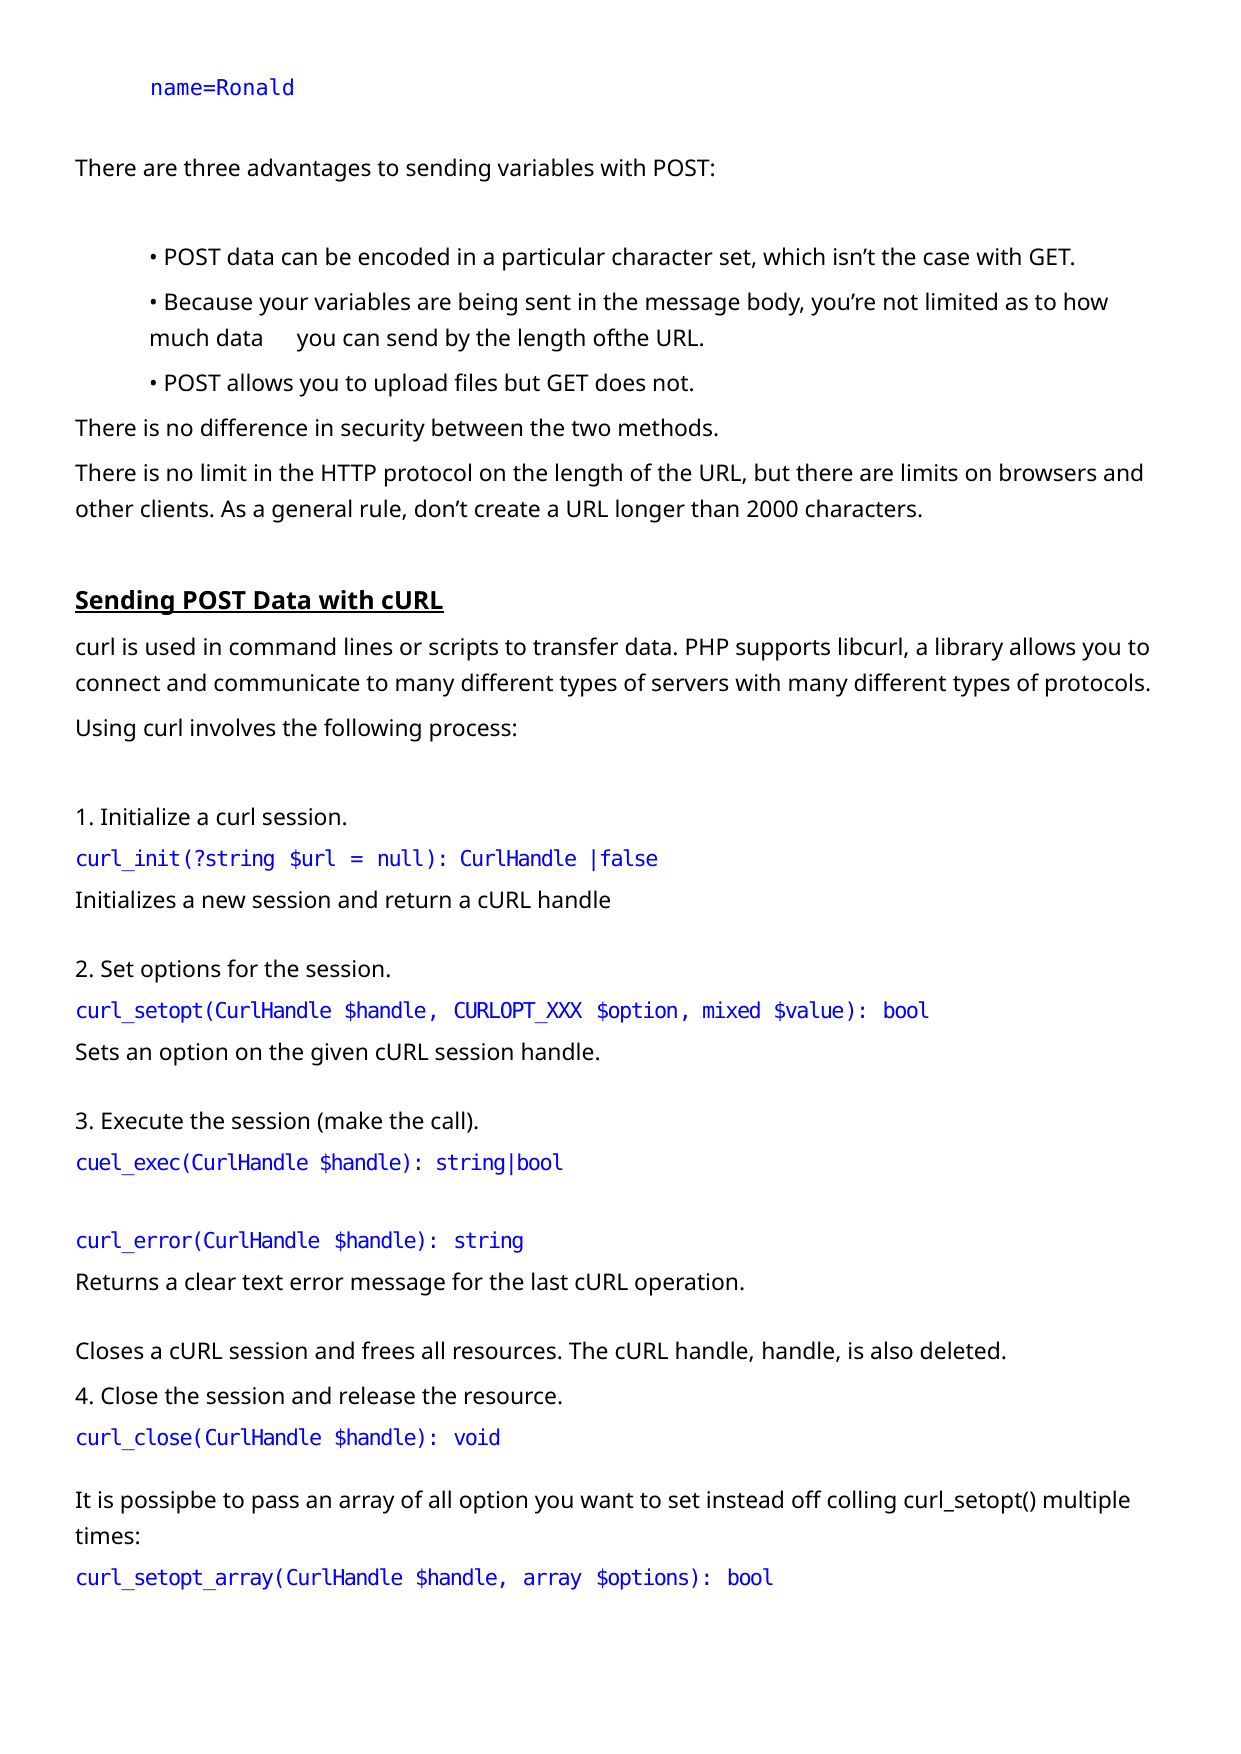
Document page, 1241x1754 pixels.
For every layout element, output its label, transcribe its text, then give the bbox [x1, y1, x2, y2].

text There is no limit in the HTTP protocol on the length of the URL, but there are limits on browsers and other clients. As a general rule, don’t create a URL longer than 2000 characters. [75, 457, 1166, 524]
text • Because your variables are being sent in the message body, you’re not limited as to how much data you can send by the length ofthe URL. [149, 286, 1166, 353]
text 3. Execute the session (make the call). [75, 1105, 1166, 1136]
text Closes a cURL session and frees all resources. The cURL handle, handle, is also deleted. [75, 1335, 1166, 1366]
text name=Ronald [150, 75, 1166, 101]
text 1. Initialize a curl session. [75, 801, 1166, 832]
text Using curl involves the following process: [75, 711, 1166, 743]
text curl_close(CurlHandle $handle): void [75, 1425, 1166, 1450]
text curl_init(?string $url = null): CurlHandle |false [75, 846, 1166, 872]
text curl_setopt(CurlHandle $handle, CURLOPT_XXX $option, mixed $value): bool [75, 998, 1166, 1024]
text curl is used in command lines or scripts to transfer data. PHP supports libcurl, a library allows you to connect and communicate to many different types of servers with many different types of protocols. [75, 631, 1166, 698]
text cuel_exec(CurlHandle $handle): string|bool [75, 1150, 1166, 1176]
text Initializes a new session and return a cURL handle [75, 884, 1166, 916]
text Sets an option on the given cURL session handle. [75, 1036, 1166, 1068]
text There are three advantages to sending variables with POST: [75, 151, 1166, 183]
text There is no difference in security between the two methods. [75, 412, 1166, 443]
text 4. Close the session and release the resource. [75, 1380, 1166, 1411]
text Returns a clear text error message for the last cURL operation. [75, 1266, 1166, 1297]
text • POST data can be encoded in a particular character set, which isn’t the case with GET. [149, 241, 1166, 272]
text It is possipbe to pass an array of all option you want to set instead off colling curl_setopt() multiple times: [75, 1484, 1166, 1551]
text 2. Set options for the session. [75, 953, 1166, 984]
text curl_setopt_array(CurlHandle $handle, array $options): bool [75, 1565, 1166, 1590]
text curl_error(CurlHandle $handle): string [75, 1228, 1166, 1253]
text Sending POST Data with cURL [75, 582, 1166, 617]
text • POST allows you to upload files but GET does not. [149, 367, 1166, 398]
